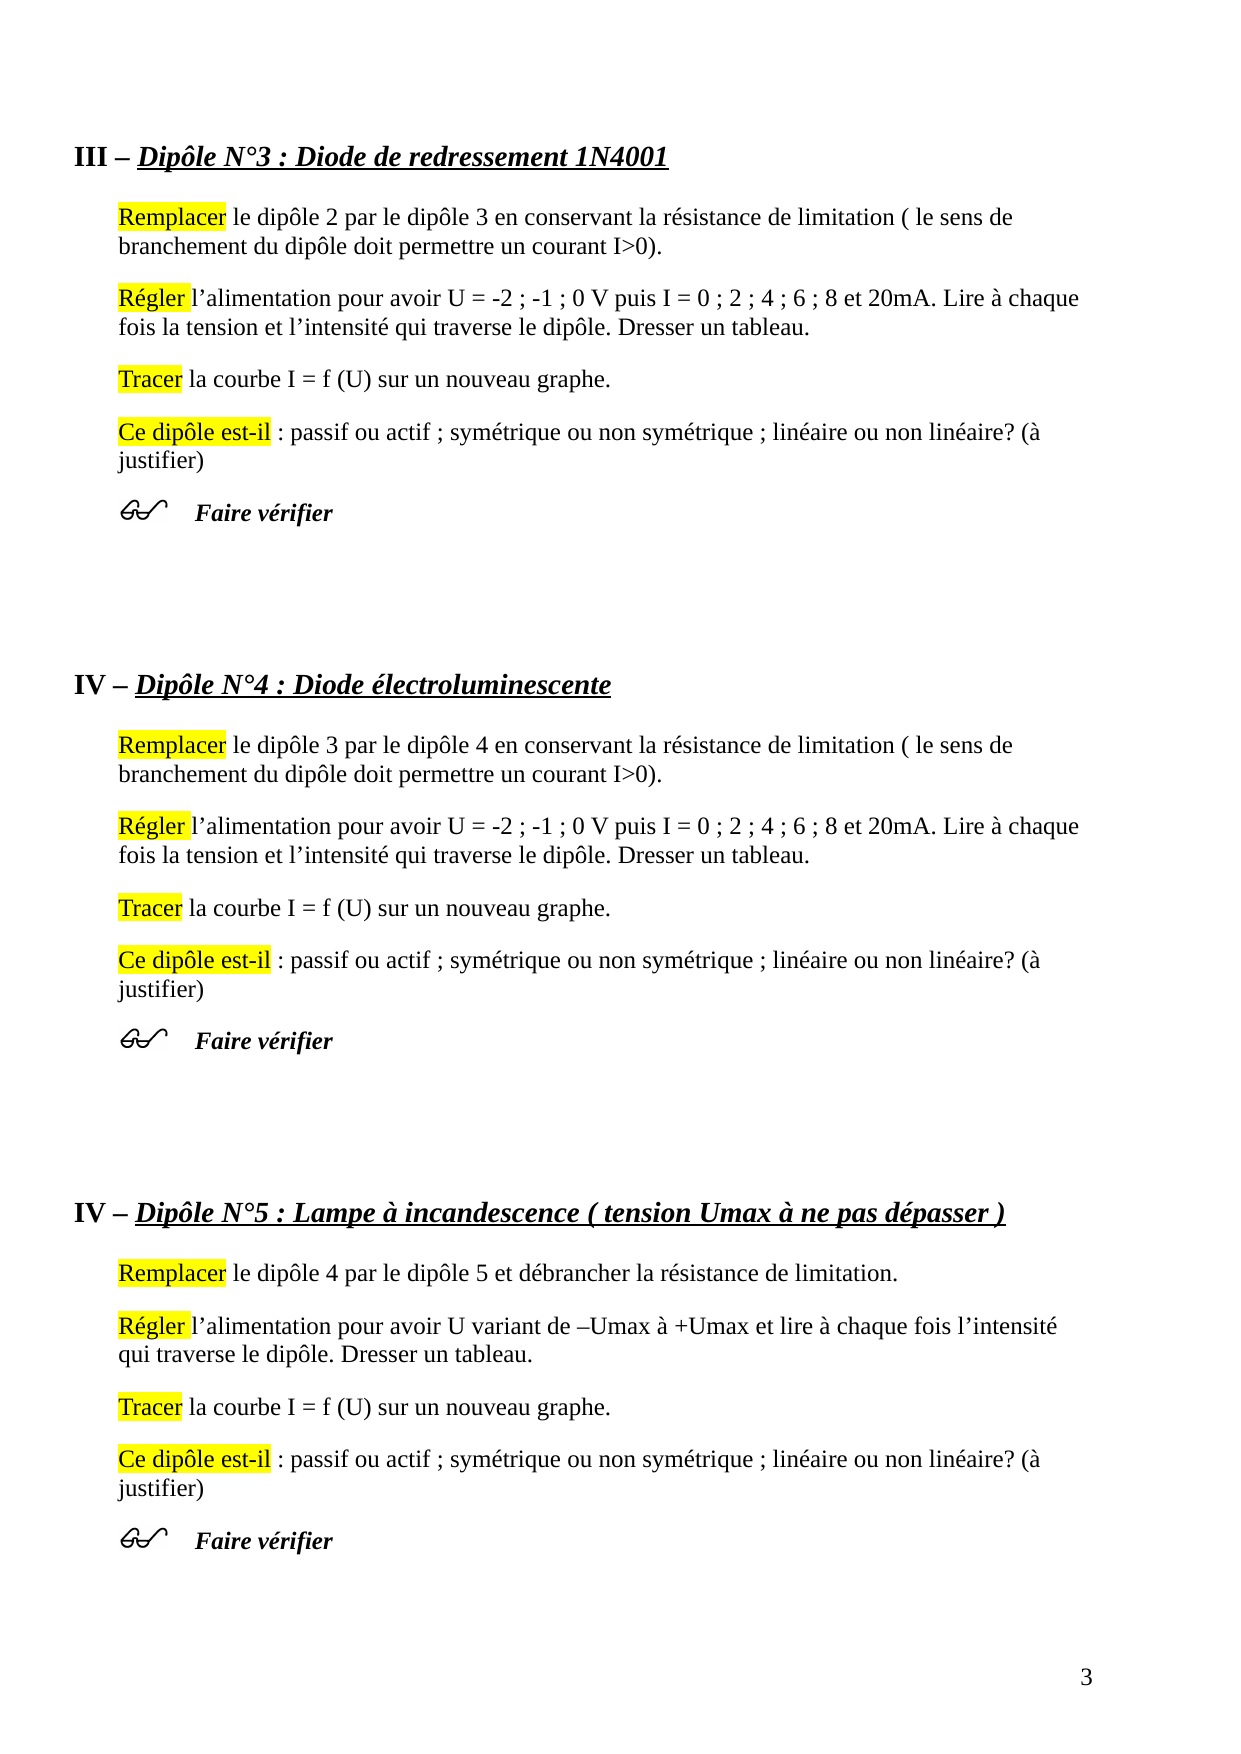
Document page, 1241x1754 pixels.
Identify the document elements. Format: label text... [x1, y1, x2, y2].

text Régler l’alimentation pour avoir U = -2 ; -1 ; 0 V puis I = 0 ; 2 ; 4 ; 6 ; 8 et 20mA. Lire à chaque fois la tension et l’intensité qui traverse le dipôle. Dresser un tableau. [118, 811, 1092, 869]
text Remplacer le dipôle 3 par le dipôle 4 en conservant la résistance de limitation ( le sens de branchement du dipôle doit permettre un courant I>0). [118, 730, 1092, 788]
text Faire vérifier [118, 1026, 1092, 1055]
text Ce dipôle est-il : passif ou actif ; symétrique ou non symétrique ; linéaire ou non linéaire? (à justifier) [118, 1444, 1092, 1502]
text Ce dipôle est-il : passif ou actif ; symétrique ou non symétrique ; linéaire ou non linéaire? (à justifier) [118, 945, 1092, 1002]
text Faire vérifier [118, 1526, 1092, 1554]
text Remplacer le dipôle 2 par le dipôle 3 en conservant la résistance de limitation ( le sens de branchement du dipôle doit permettre un courant I>0). [118, 202, 1092, 260]
text Ce dipôle est-il : passif ou actif ; symétrique ou non symétrique ; linéaire ou non linéaire? (à justifier) [118, 417, 1092, 474]
text Faire vérifier [118, 498, 1092, 527]
text Tracer la courbe I = f (U) sur un nouveau graphe. [118, 1392, 1092, 1421]
picture [118, 1026, 170, 1050]
picture [118, 498, 170, 522]
text III – Dipôle N°3 : Diode de redressement 1N4001 [74, 139, 1092, 173]
text IV – Dipôle N°4 : Diode électroluminescente [74, 667, 1092, 701]
text Régler l’alimentation pour avoir U variant de –Umax à +Umax et lire à chaque fois l’intensité qui traverse le dipôle. Dresser un tableau. [118, 1311, 1092, 1368]
text IV – Dipôle N°5 : Lampe à incandescence ( tension Umax à ne pas dépasser ) [74, 1195, 1092, 1229]
text Remplacer le dipôle 4 par le dipôle 5 et débrancher la résistance de limitation. [118, 1258, 1092, 1287]
text Tracer la courbe I = f (U) sur un nouveau graphe. [118, 893, 1092, 921]
text Régler l’alimentation pour avoir U = -2 ; -1 ; 0 V puis I = 0 ; 2 ; 4 ; 6 ; 8 et 20mA. Lire à chaque fois la tension et l’intensité qui traverse le dipôle. Dresser un tableau. [118, 283, 1092, 341]
picture [118, 1525, 170, 1550]
text Tracer la courbe I = f (U) sur un nouveau graphe. [118, 364, 1092, 393]
